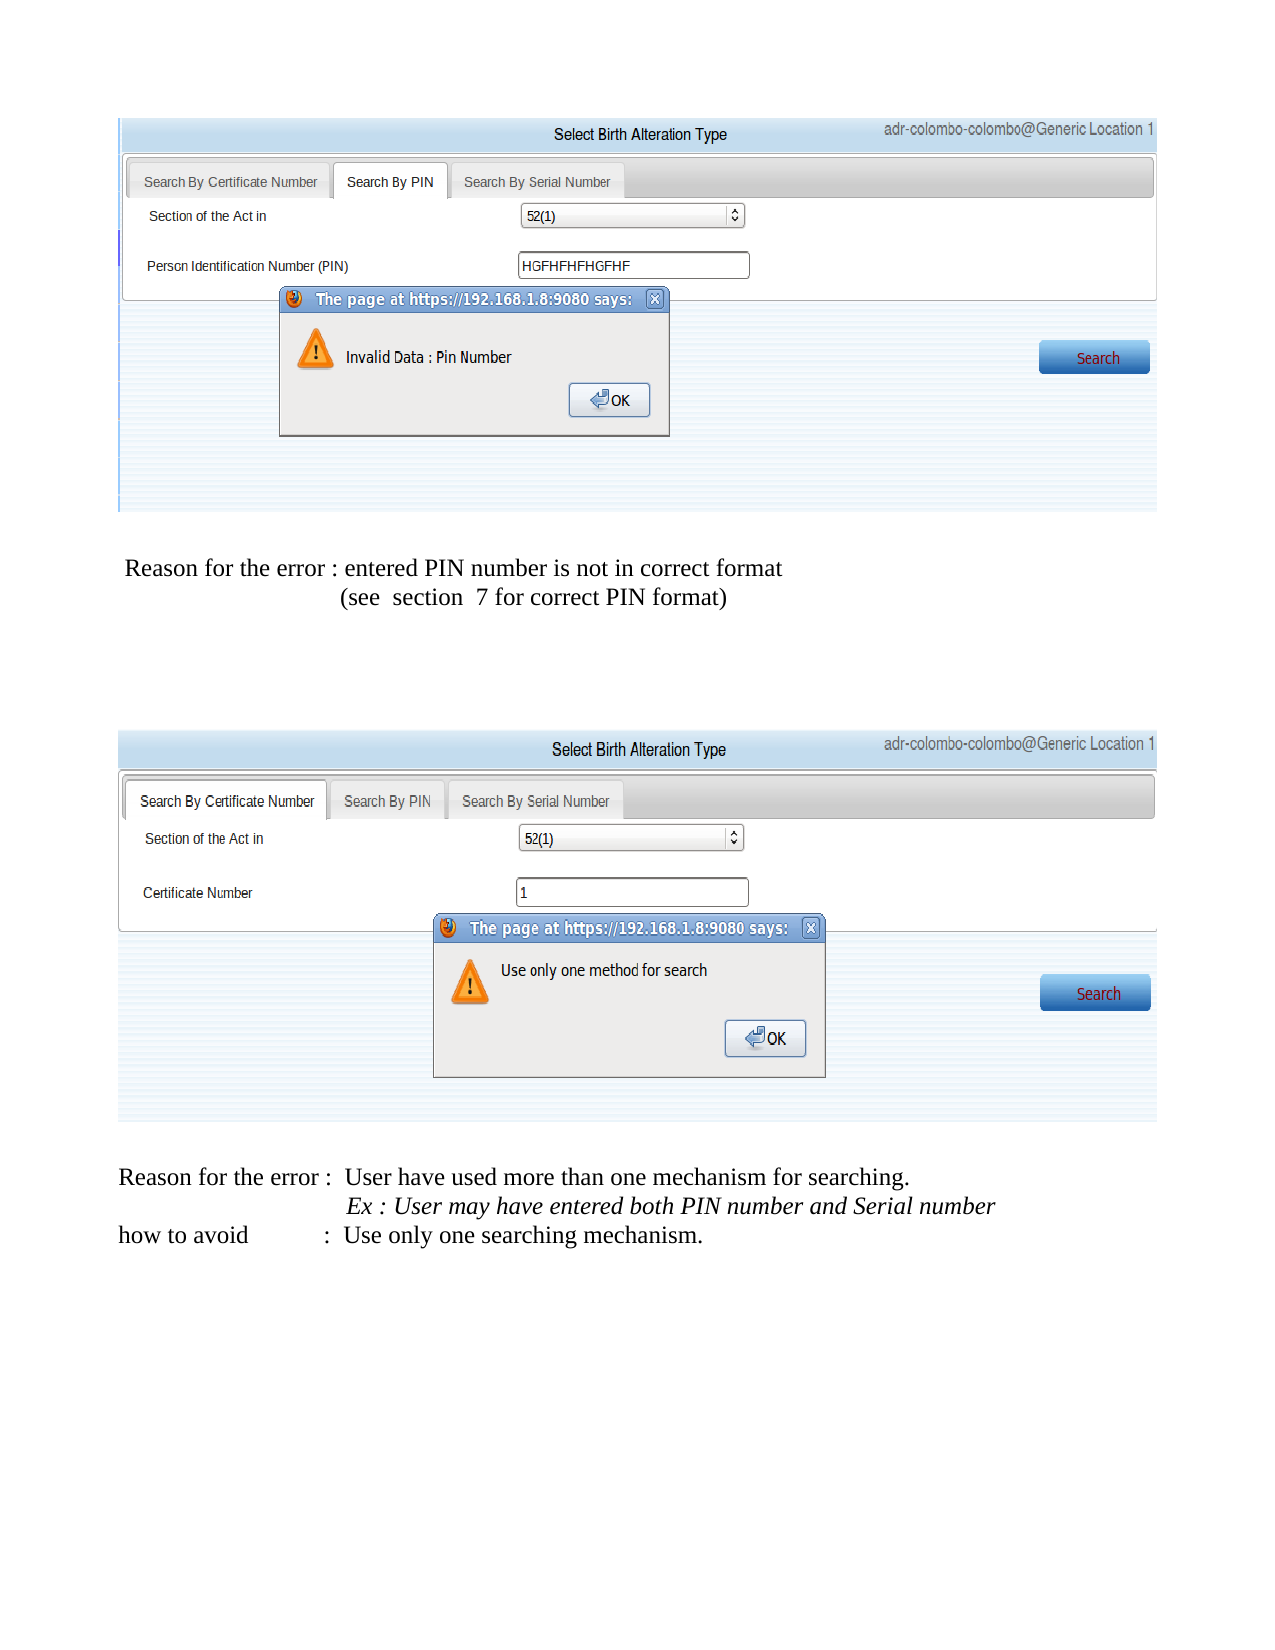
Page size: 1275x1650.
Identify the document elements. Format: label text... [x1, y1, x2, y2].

picture [118, 729, 1157, 1122]
text Reason for the error : entered PIN number is not in correct format [118, 553, 1157, 582]
picture [118, 118, 1157, 512]
text Ex : User may have entered both PIN number and Serial number [118, 1191, 1157, 1220]
text Reason for the error : User have used more than one mechanism for searching. [118, 1162, 1157, 1191]
text (see section 7 for correct PIN format) [118, 582, 1157, 610]
text how to avoid : Use only one searching mechanism. [118, 1220, 1157, 1249]
